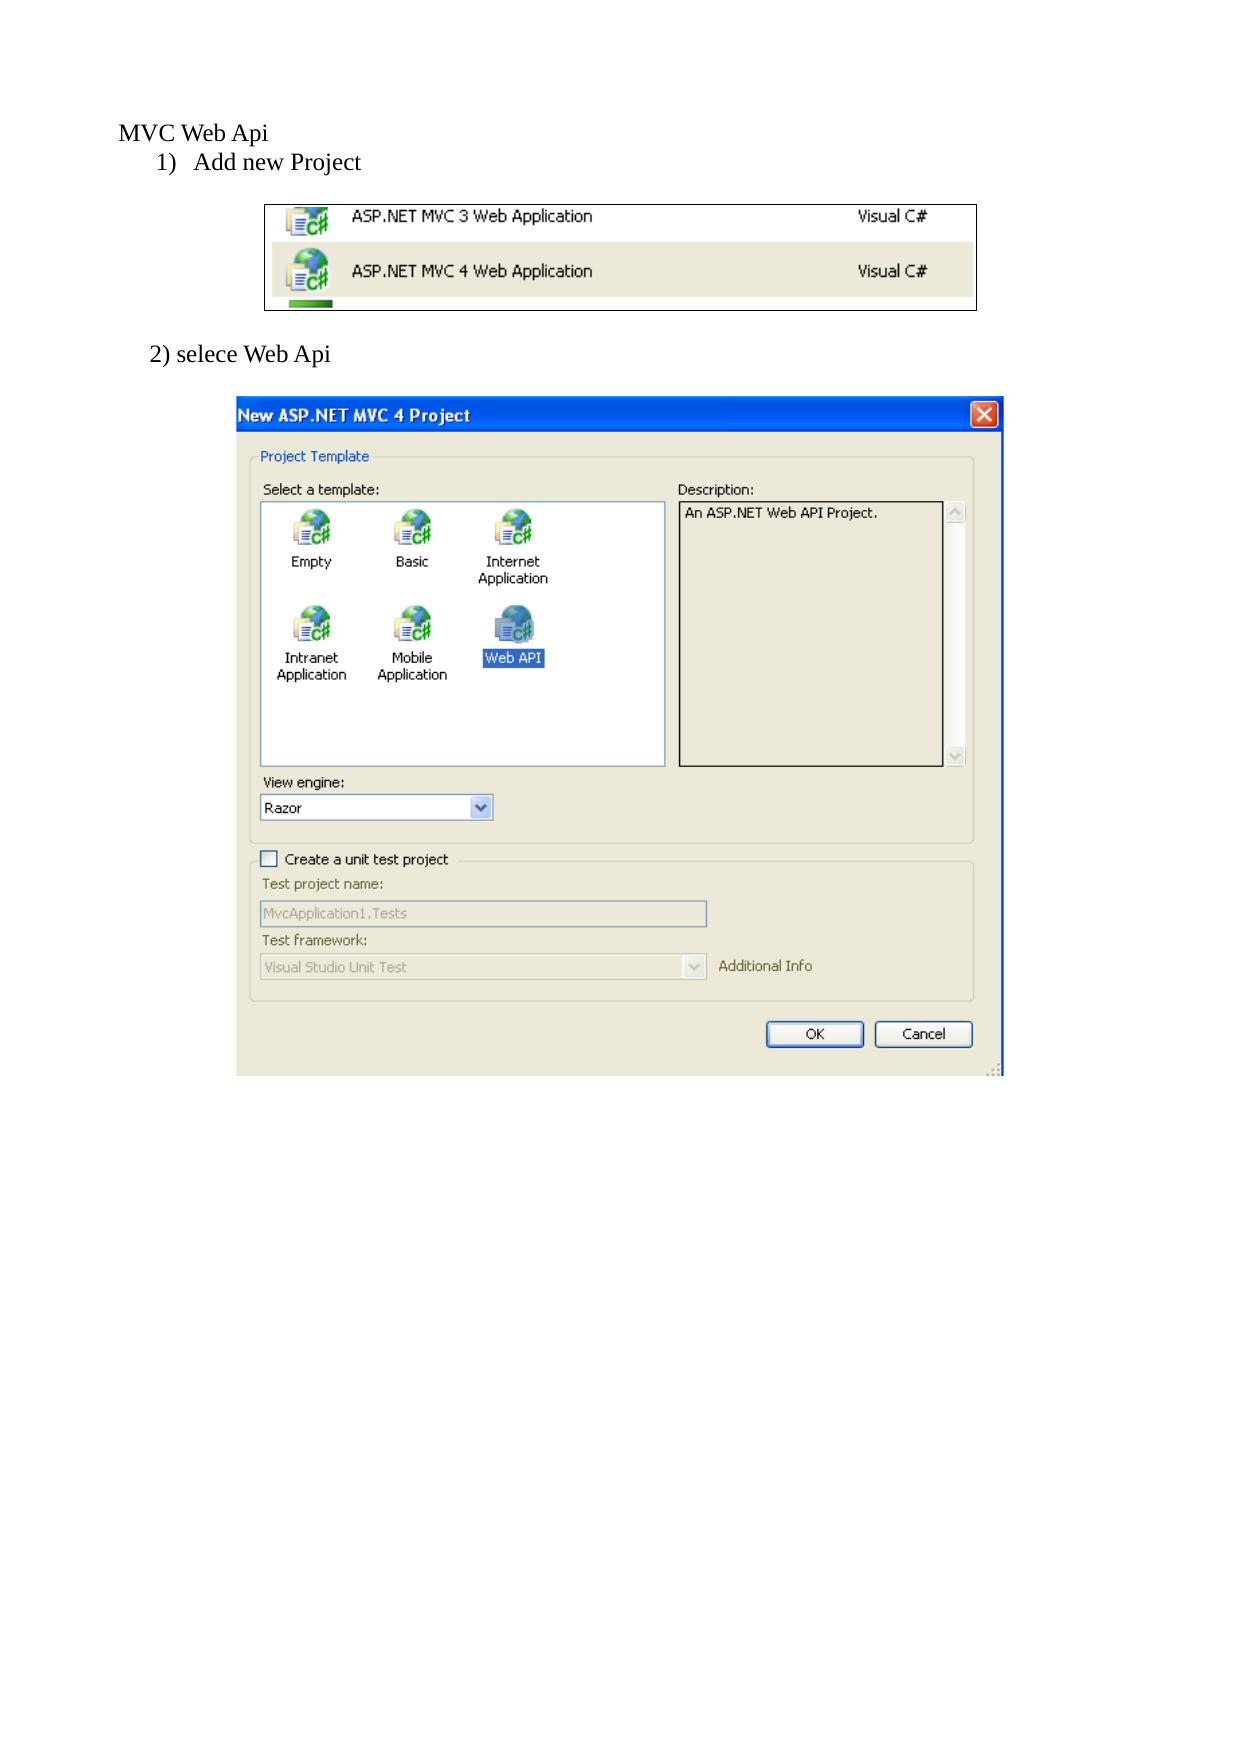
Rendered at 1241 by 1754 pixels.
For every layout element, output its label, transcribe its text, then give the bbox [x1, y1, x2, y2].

text MVC Web Api [118, 118, 1122, 147]
text 2) selece Web Api [118, 339, 1122, 368]
list Add new Project [156, 147, 1122, 176]
